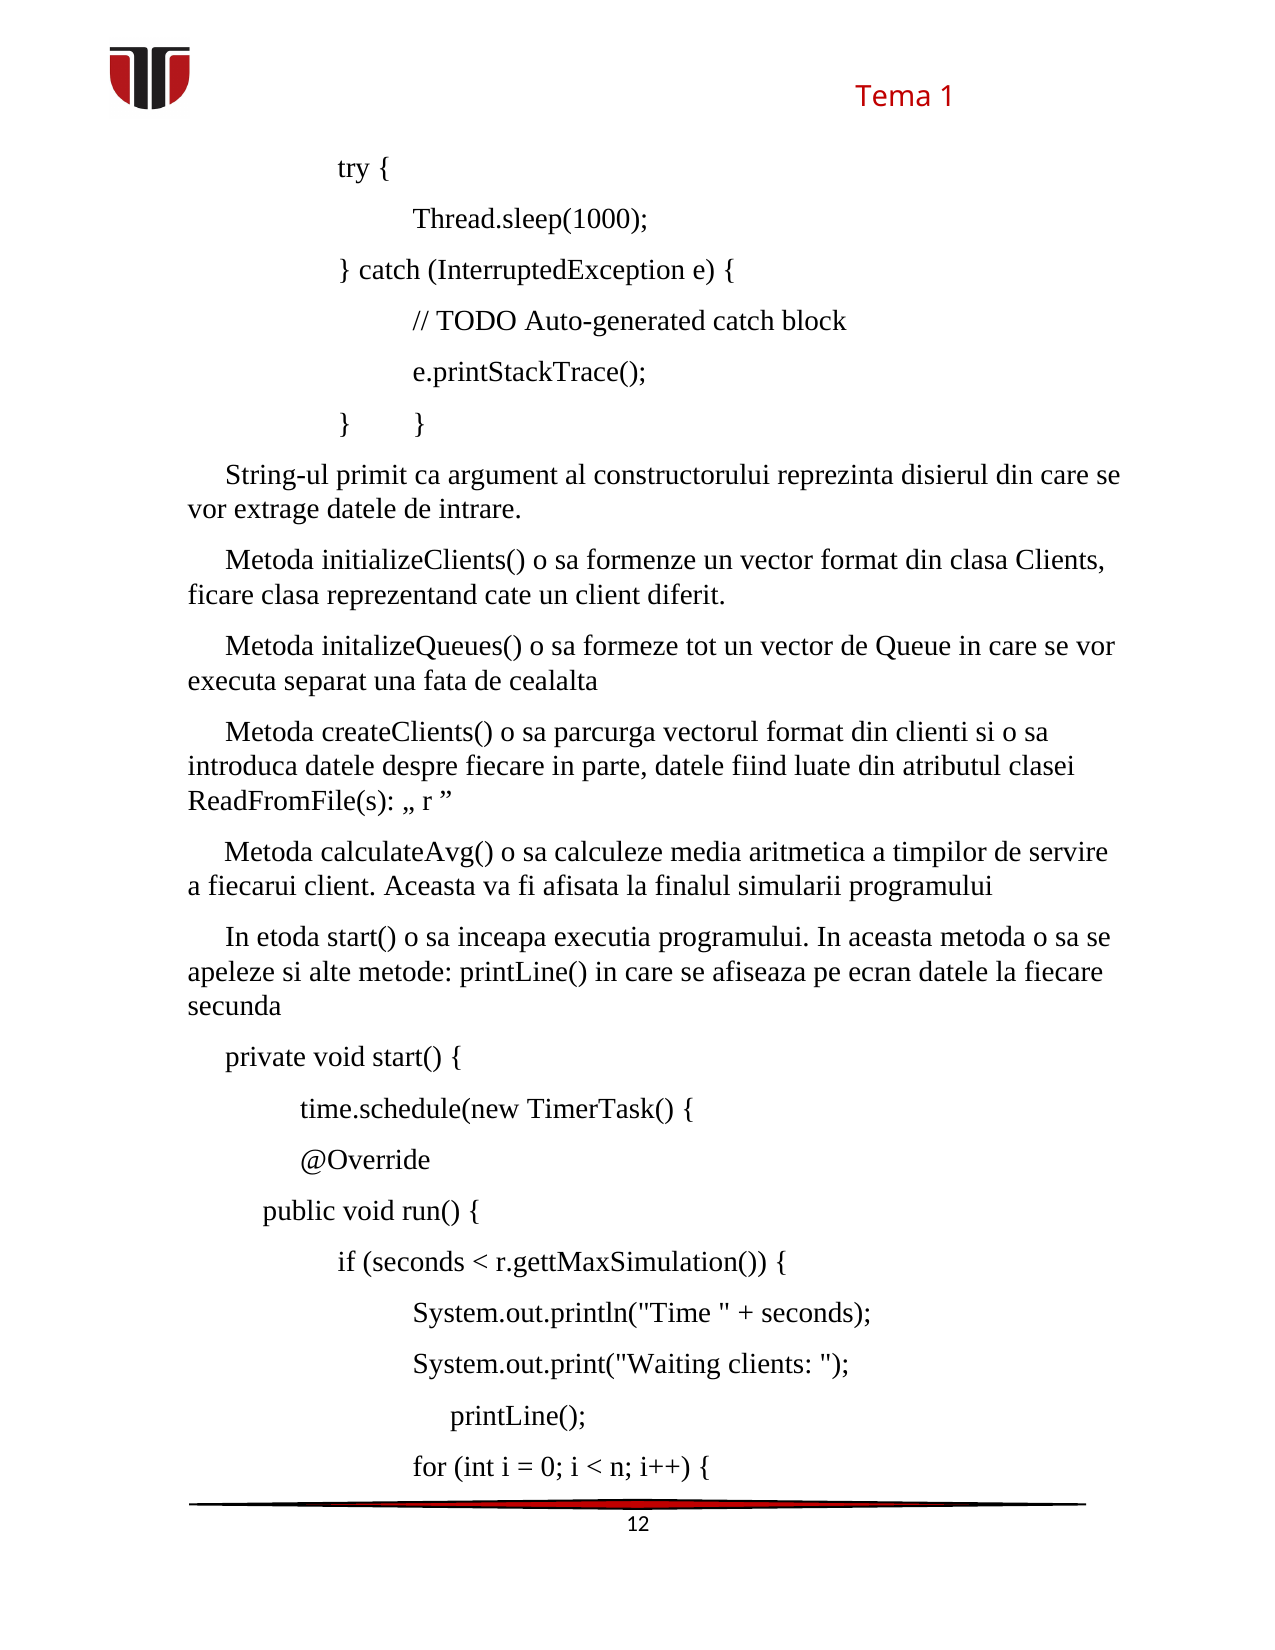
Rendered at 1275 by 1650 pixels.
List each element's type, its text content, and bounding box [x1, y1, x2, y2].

text String-ul primit ca argument al constructorului reprezinta disierul din care se vor extrage datele de intrare. [187, 457, 1125, 525]
text @Override [225, 1142, 1125, 1175]
text Metoda calculateAvg() o sa calculeze media aritmetica a timpilor de servire a fiecarui client. Aceasta va fi afisata la finalul simularii programului [187, 834, 1125, 902]
text System.out.println("Time " + seconds); [187, 1295, 1125, 1329]
text Metoda createClients() o sa parcurga vectorul format din clienti si o sa introduca datele despre fiecare in parte, datele fiind luate din atributul clasei ReadFromFile(s): „ r ” [187, 714, 1125, 816]
text // TODO Auto-generated catch block [187, 303, 1125, 337]
text try { [187, 150, 1125, 183]
text } } [187, 406, 1125, 439]
text Metoda initializeClients() o sa formenze un vector format din clasa Clients, ficare clasa reprezentand cate un client diferit. [187, 542, 1125, 611]
text e.printStackTrace(); [187, 354, 1125, 388]
text Metoda initalizeQueues() o sa formeze tot un vector de Queue in care se vor executa separat una fata de cealalta [187, 628, 1125, 696]
text private void start() { [187, 1039, 1125, 1073]
text for (int i = 0; i < n; i++) { [187, 1449, 1125, 1482]
text time.schedule(new TimerTask() { [262, 1091, 1125, 1124]
text Thread.sleep(1000); [187, 201, 1125, 235]
text printLine(); [375, 1398, 1125, 1431]
text In etoda start() o sa inceapa executia programului. In aceasta metoda o sa se apeleze si alte metode: printLine() in care se afiseaza pe ecran datele la fiecare secunda [187, 919, 1125, 1022]
text } catch (InterruptedException e) { [187, 252, 1125, 286]
text if (seconds < r.gettMaxSimulation()) { [187, 1244, 1125, 1278]
text public void run() { [187, 1193, 1125, 1227]
text System.out.print("Waiting clients: "); [187, 1346, 1125, 1380]
